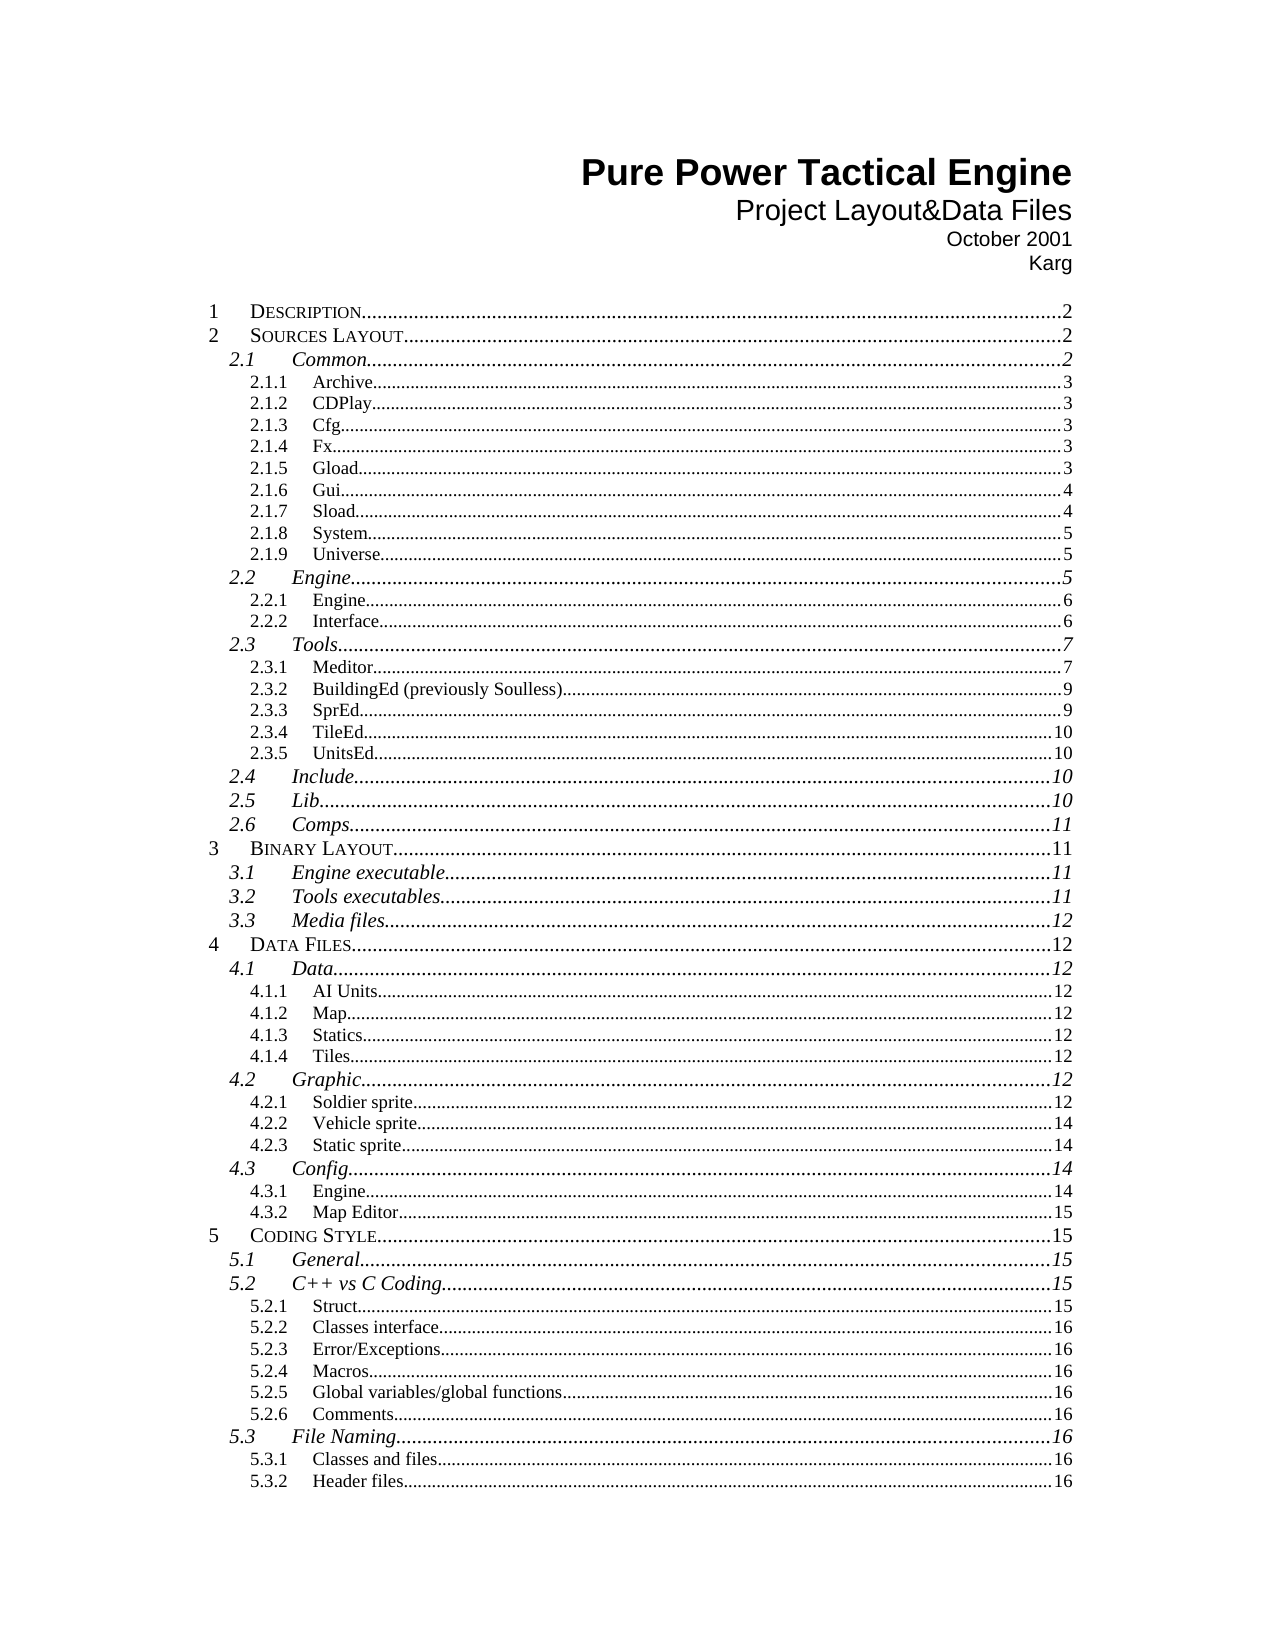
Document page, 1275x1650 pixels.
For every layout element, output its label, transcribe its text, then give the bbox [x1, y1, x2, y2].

text 2.1 Common 2 [229, 347, 1072, 371]
text 4.3 Config 14 [229, 1155, 1072, 1179]
text 2.2 Engine 5 [229, 565, 1072, 589]
text 5 Coding Style 15 [208, 1223, 1072, 1247]
text 2.1.6 Gui 4 [250, 478, 1072, 500]
text Pure Power Tactical Engine [202, 150, 1072, 193]
text 3.1 Engine executable 11 [229, 860, 1072, 884]
text 2.1.4 Fx 3 [250, 435, 1072, 457]
text 3.3 Media files 12 [229, 908, 1072, 932]
text 2.3 Tools 7 [229, 632, 1072, 656]
text 2.4 Include 10 [229, 764, 1072, 788]
text 2.3.1 Meditor 7 [250, 656, 1072, 678]
text 2.1.8 System 5 [250, 522, 1072, 543]
text 4.2.1 Soldier sprite 12 [250, 1091, 1072, 1112]
text 5.2.4 Macros 16 [250, 1359, 1072, 1381]
text 4.1.3 Statics 12 [250, 1023, 1072, 1045]
text 2.6 Comps 11 [229, 812, 1072, 836]
text 2.2.1 Engine 6 [250, 589, 1072, 610]
text 4.1.4 Tiles 12 [250, 1045, 1072, 1067]
text 2.1.2 CDPlay 3 [250, 392, 1072, 414]
text 5.2.5 Global variables/global functions 16 [250, 1381, 1072, 1403]
text Karg [202, 251, 1072, 274]
text 4.1 Data 12 [229, 956, 1072, 980]
text 2.3.2 BuildingEd (previously Soulless) 9 [250, 678, 1072, 699]
text 5.2 C++ vs C Coding 15 [229, 1271, 1072, 1295]
text 4.3.1 Engine 14 [250, 1179, 1072, 1201]
text 2.5 Lib 10 [229, 788, 1072, 812]
text 5.3.2 Header files 16 [250, 1470, 1072, 1491]
text 2.2.2 Interface 6 [250, 610, 1072, 632]
text October 2001 [202, 227, 1072, 251]
text 5.2.3 Error/Exceptions 16 [250, 1338, 1072, 1359]
text 4.2.2 Vehicle sprite 14 [250, 1112, 1072, 1134]
text 3 Binary Layout 11 [208, 836, 1072, 860]
text 5.2.2 Classes interface 16 [250, 1316, 1072, 1338]
text 5.1 General 15 [229, 1247, 1072, 1271]
text 4.2.3 Static sprite 14 [250, 1134, 1072, 1155]
text 2.1.5 Gload 3 [250, 457, 1072, 478]
text 2.3.3 SprEd 9 [250, 699, 1072, 721]
text 4.3.2 Map Editor 15 [250, 1201, 1072, 1223]
text 4.1.1 AI Units 12 [250, 980, 1072, 1002]
text 4 Data Files 12 [208, 932, 1072, 956]
text 2.1.9 Universe 5 [250, 543, 1072, 565]
text 3.2 Tools executables 11 [229, 884, 1072, 908]
text 4.1.2 Map 12 [250, 1002, 1072, 1023]
text 2.1.1 Archive 3 [250, 371, 1072, 392]
text 2.3.5 UnitsEd 10 [250, 742, 1072, 764]
text 5.2.1 Struct 15 [250, 1295, 1072, 1316]
text 2 Sources Layout 2 [208, 323, 1072, 347]
text 4.2 Graphic 12 [229, 1067, 1072, 1091]
text 5.3.1 Classes and files 16 [250, 1448, 1072, 1470]
text Project Layout&Data Files [202, 193, 1072, 227]
text 1 Description 2 [208, 298, 1072, 323]
text 2.1.7 Sload 4 [250, 500, 1072, 522]
text 5.2.6 Comments 16 [250, 1403, 1072, 1424]
text 5.3 File Naming 16 [229, 1424, 1072, 1448]
text 2.1.3 Cfg 3 [250, 414, 1072, 435]
text 2.3.4 TileEd 10 [250, 721, 1072, 742]
